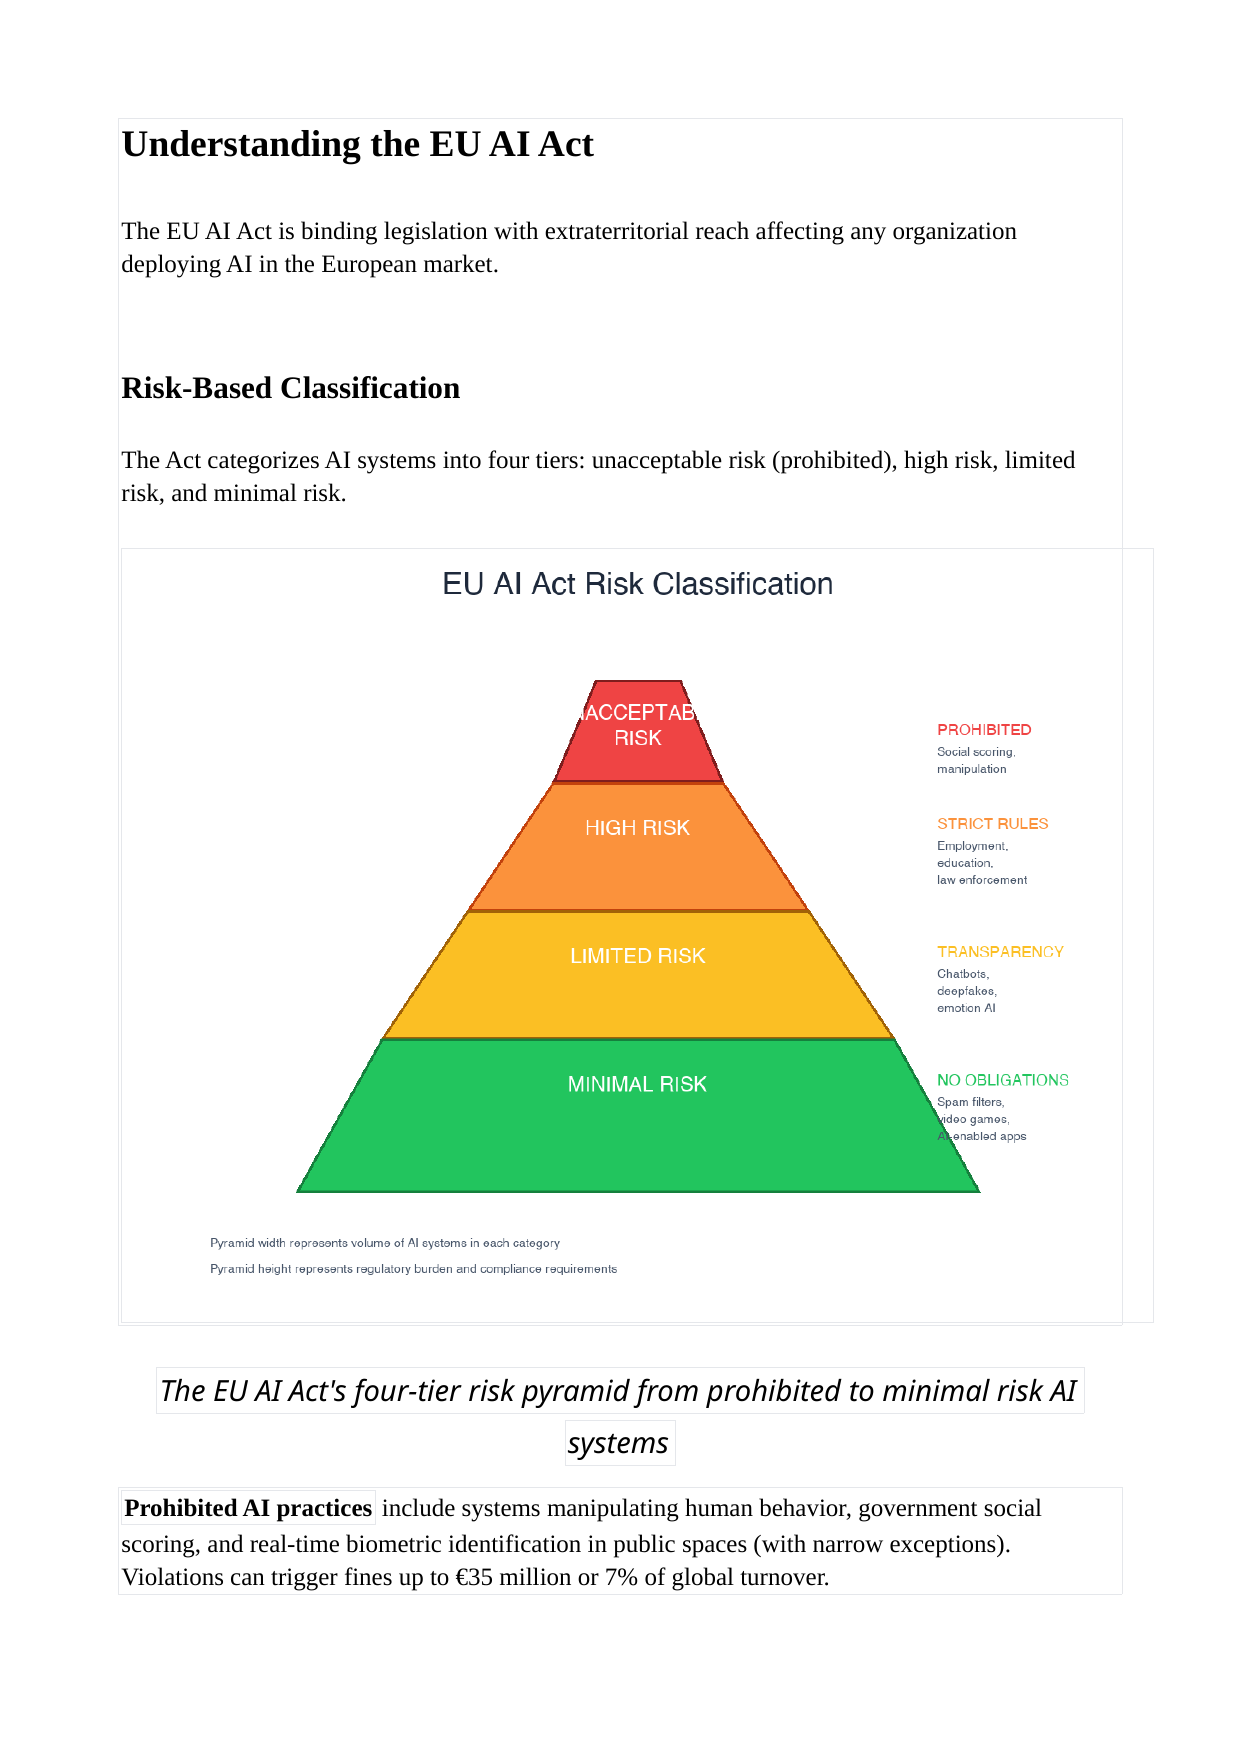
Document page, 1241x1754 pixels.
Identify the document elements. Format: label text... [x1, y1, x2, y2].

text Prohibited AI practices include systems manipulating human behavior, government social scoring, and real-time biometric identification in public spaces (with narrow exceptions). Violations can trigger fines up to €35 million or 7% of global turnover. [119, 1488, 1122, 1594]
picture [124, 551, 1122, 1320]
text The Act categorizes AI systems into four tiers: unacceptable risk (prohibited), high risk, limited risk, and minimal risk. [119, 442, 1122, 507]
text The EU AI Act is binding legislation with extraterritorial reach affecting any organization deploying AI in the European market. [119, 213, 1122, 278]
subtitle Understanding the EU AI Act [119, 119, 1122, 164]
text The EU AI Act's four-tier risk pyramid from prohibited to minimal risk AI systems [118, 1367, 1122, 1465]
subtitle Risk-Based Classification [119, 366, 1122, 405]
picture [1123, 551, 1151, 1320]
